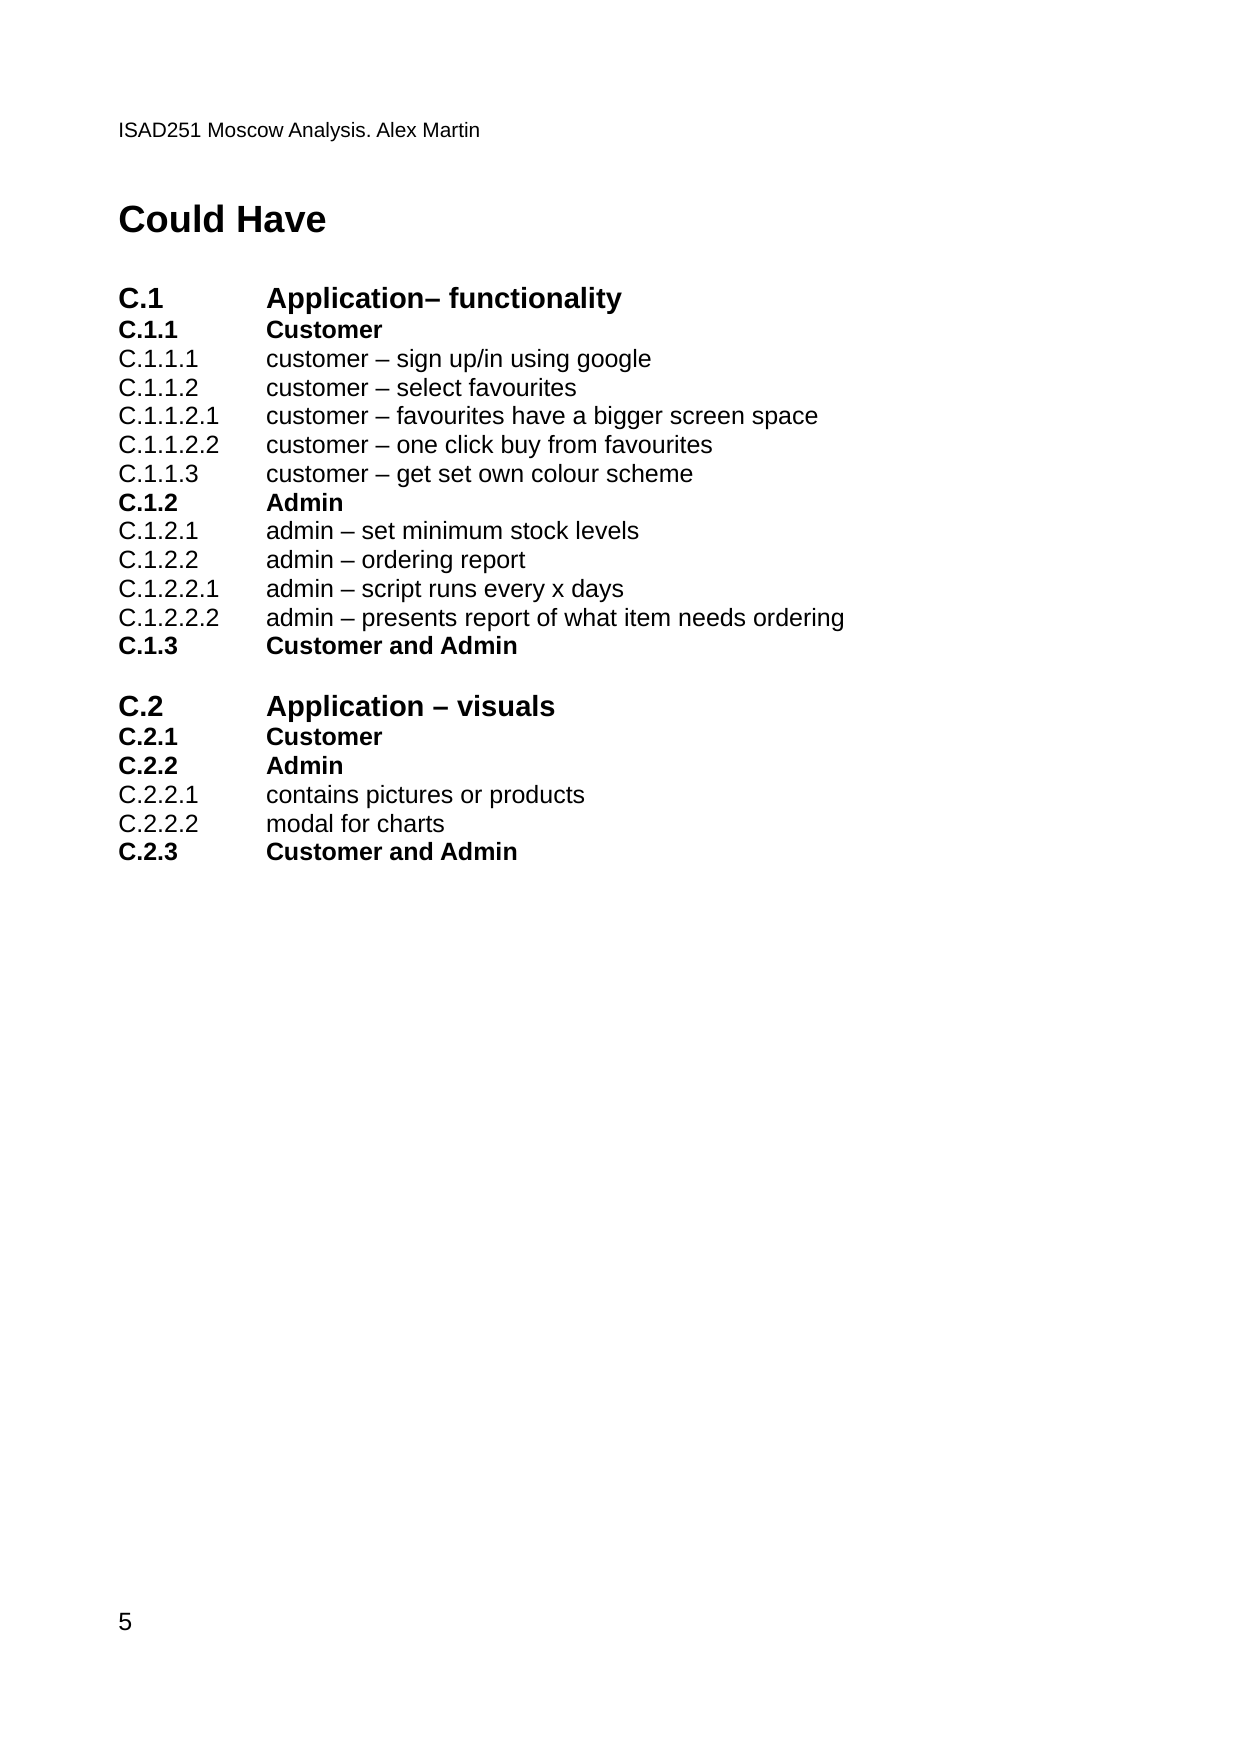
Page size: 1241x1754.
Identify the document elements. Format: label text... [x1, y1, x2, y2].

text C.2.1 Customer [118, 722, 1122, 751]
text C.1.2.2.2 admin – presents report of what item needs ordering [118, 602, 1122, 631]
text C.2 Application – visuals [118, 689, 1122, 722]
text C.2.3 Customer and Admin [118, 837, 1122, 866]
text C.1.2 Admin [118, 487, 1122, 516]
text C.2.2.1 contains pictures or products [118, 780, 1122, 808]
subtitle Could Have [118, 197, 1122, 240]
text C.1.3 Customer and Admin [118, 631, 1122, 660]
text C.1.1 Customer [118, 315, 1122, 344]
text C.1.1.2.2 customer – one click buy from favourites [118, 430, 1122, 459]
text C.1.2.2 admin – ordering report [118, 545, 1122, 574]
text C.1.2.1 admin – set minimum stock levels [118, 516, 1122, 545]
text C.1.1.1 customer – sign up/in using google [118, 344, 1122, 372]
text C.1 Application– functionality [118, 281, 1122, 315]
text C.1.2.2.1 admin – script runs every x days [118, 574, 1122, 602]
text C.1.1.3 customer – get set own colour scheme [118, 459, 1122, 487]
text C.2.2.2 modal for charts [118, 808, 1122, 837]
text C.1.1.2 customer – select favourites [118, 372, 1122, 401]
text C.1.1.2.1 customer – favourites have a bigger screen space [118, 401, 1122, 430]
text C.2.2 Admin [118, 751, 1122, 780]
